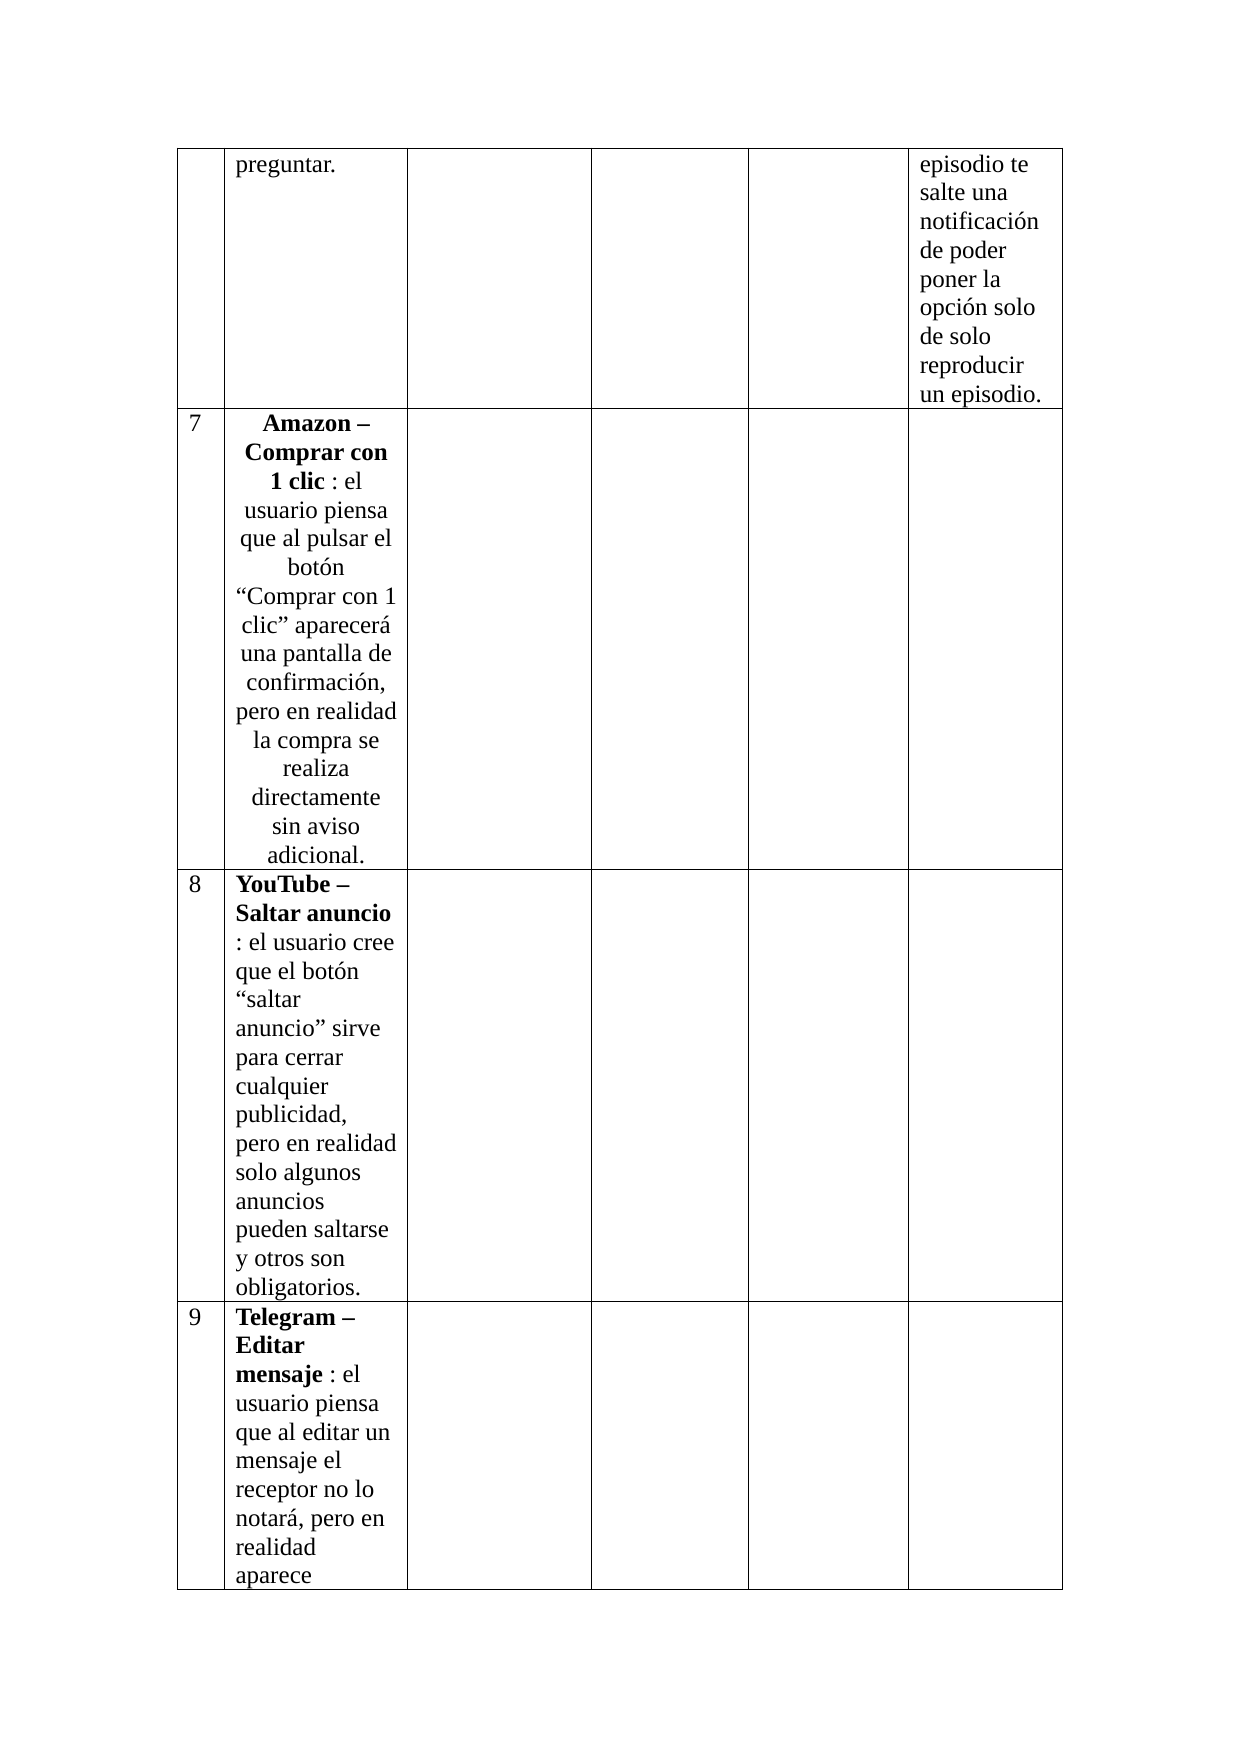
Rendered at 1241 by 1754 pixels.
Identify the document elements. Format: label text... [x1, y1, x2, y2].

table_cell [749, 149, 908, 407]
table_cell [592, 1302, 748, 1589]
table_cell [749, 409, 908, 868]
table_cell preguntar. [225, 149, 407, 407]
table_cell [408, 409, 591, 868]
table_cell 9 [178, 1302, 224, 1589]
table_cell [408, 870, 591, 1301]
table_cell 8 [178, 870, 224, 1301]
table_cell [178, 149, 224, 407]
table_cell Amazon – Comprar con 1 clic : el usuario piensa que al pulsar el botón “Comprar con 1 clic” aparecerá una pantalla de confirmación, pero en realidad la compra se realiza directamente sin aviso adicional. [225, 409, 407, 868]
table_cell [592, 870, 748, 1301]
table_cell episodio te salte una notificación de poder poner la opción solo de solo reproducir un episodio. [909, 149, 1062, 407]
table_cell YouTube – Saltar anuncio : el usuario cree que el botón “saltar anuncio” sirve para cerrar cualquier publicidad, pero en realidad solo algunos anuncios pueden saltarse y otros son obligatorios. [225, 870, 407, 1301]
table_cell [408, 1302, 591, 1589]
table_cell [592, 149, 748, 407]
table_cell 7 [178, 409, 224, 868]
table_cell [408, 149, 591, 407]
table_cell [909, 1302, 1062, 1589]
table_cell [909, 870, 1062, 1301]
table_cell [749, 1302, 908, 1589]
table_cell [592, 409, 748, 868]
table_cell [909, 409, 1062, 868]
table_cell [749, 870, 908, 1301]
table_cell Telegram – Editar mensaje : el usuario piensa que al editar un mensaje el receptor no lo notará, pero en realidad aparece [225, 1302, 407, 1589]
